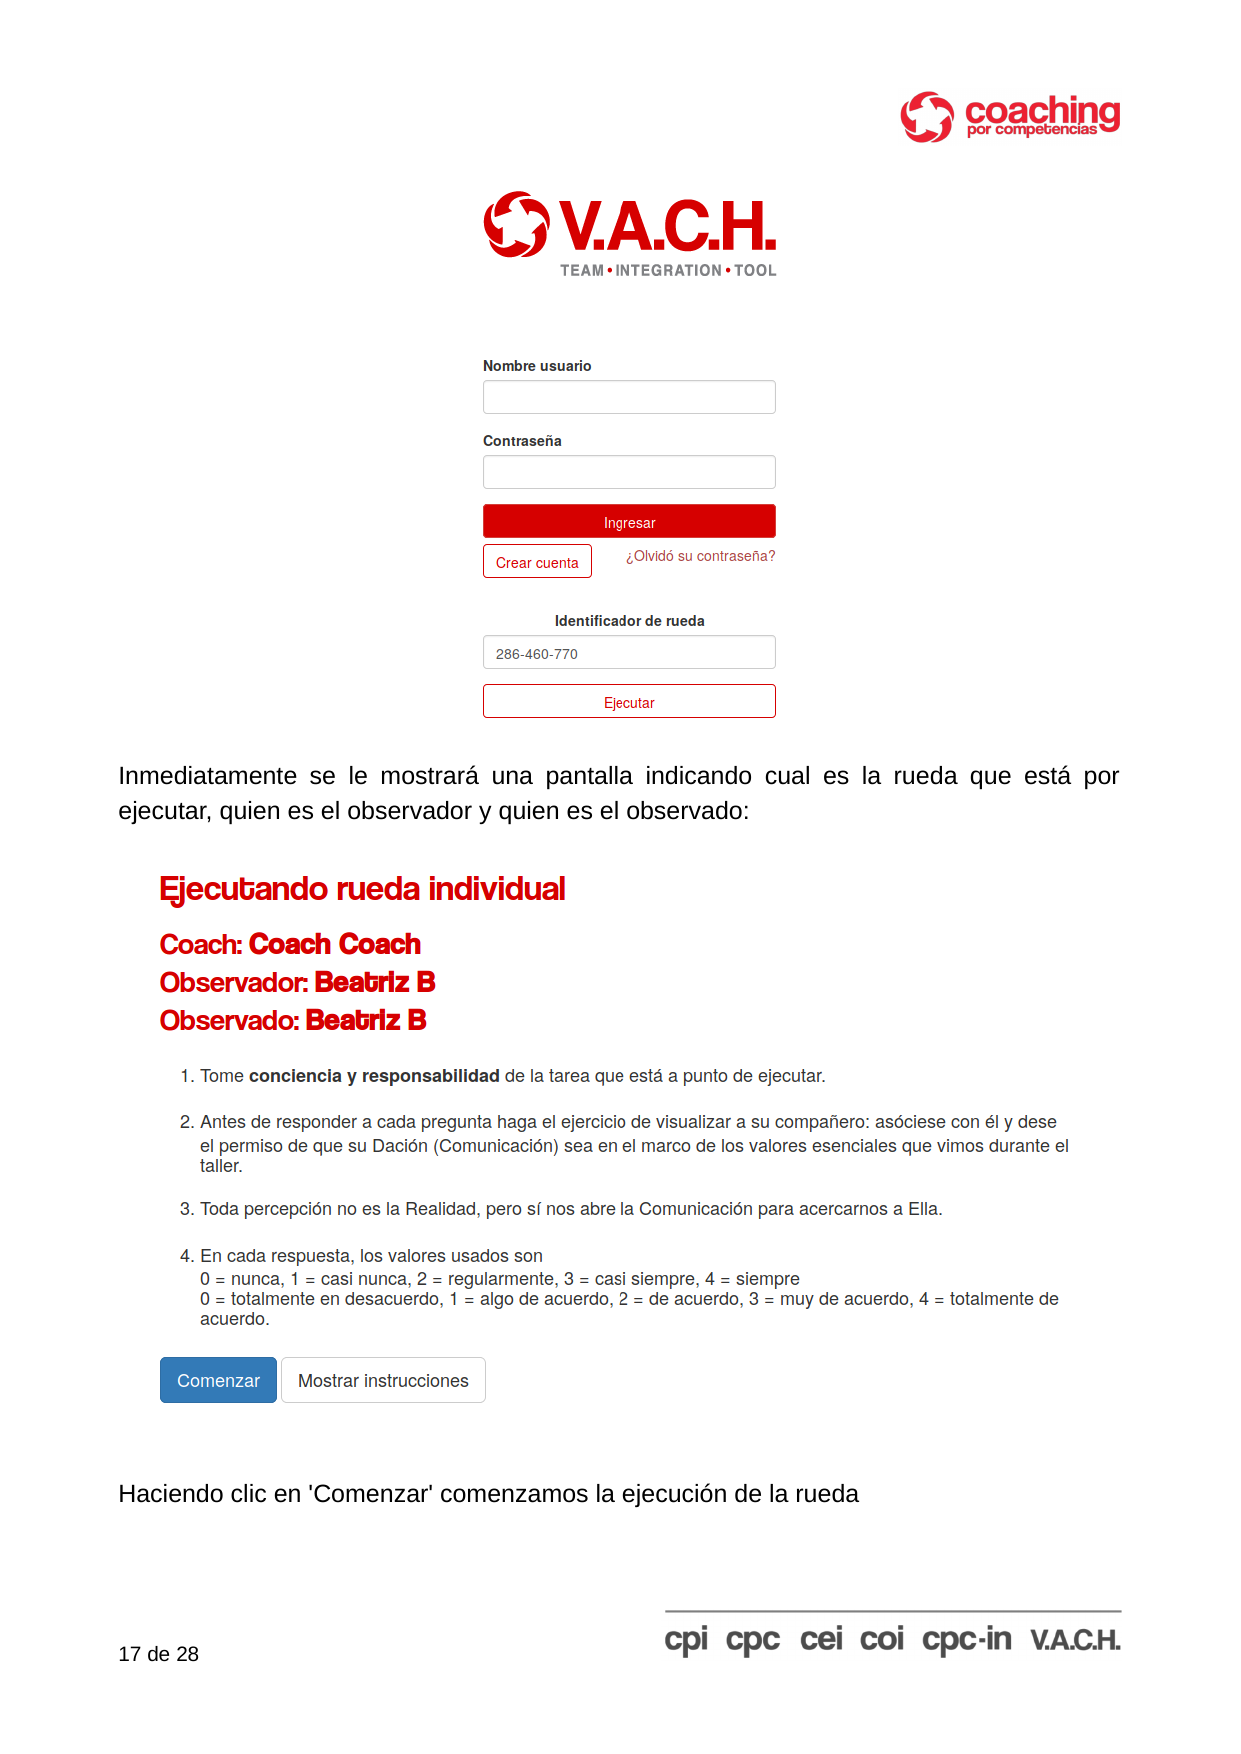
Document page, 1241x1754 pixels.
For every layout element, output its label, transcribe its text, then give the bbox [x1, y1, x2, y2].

picture [661, 1609, 1123, 1661]
picture [118, 847, 1123, 1422]
text Inmediatamente se le mostrará una pantalla indicando cual es la rueda que está por ejecutar, quien es el observador y quien es el observado: [118, 761, 1122, 824]
picture [118, 157, 1123, 738]
text Haciendo clic en 'Comenzar' comenzamos la ejecución de la rueda [118, 1479, 1122, 1508]
picture [897, 88, 1123, 146]
